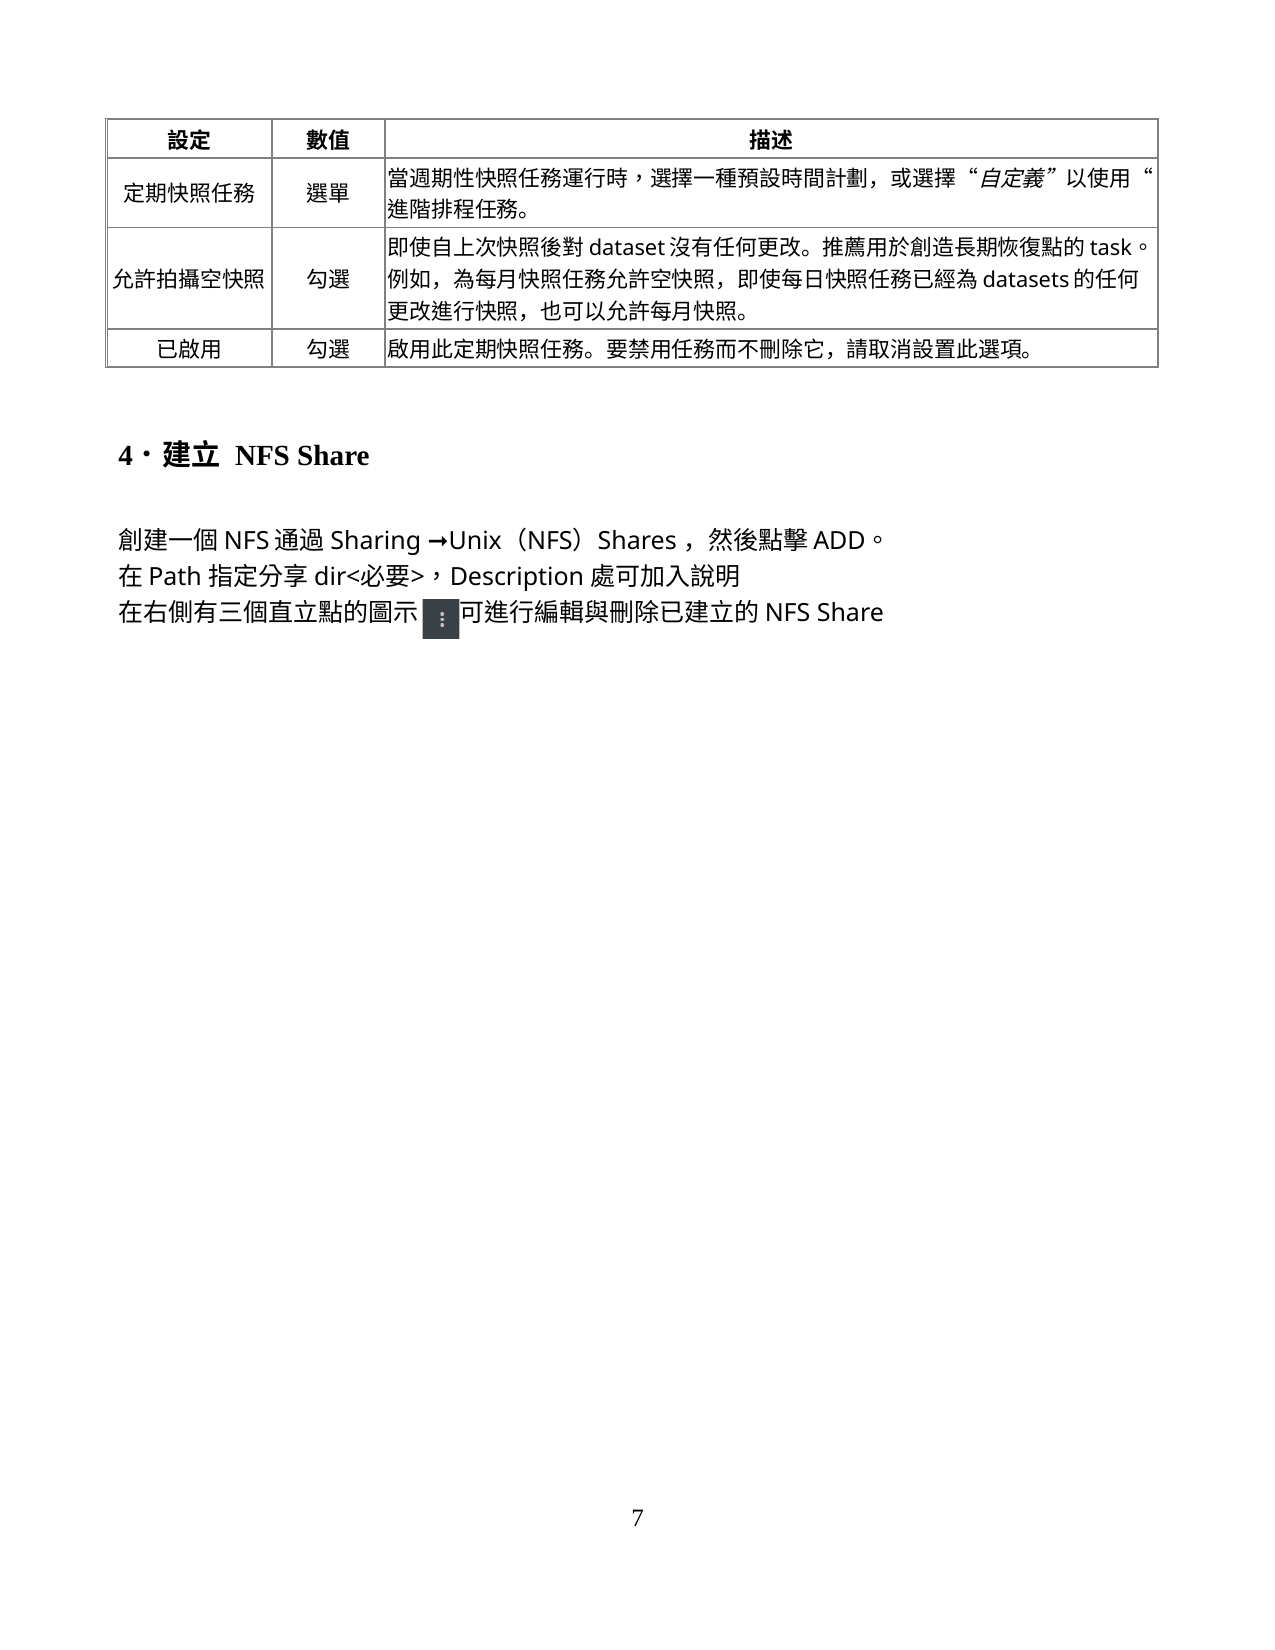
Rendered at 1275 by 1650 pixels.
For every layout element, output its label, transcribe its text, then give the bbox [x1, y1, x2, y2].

picture [422, 599, 460, 639]
table_cell 勾選 [273, 228, 384, 328]
table_cell 已啟用 [108, 330, 271, 366]
text 創建一個 NFS通過 Sharing ➞Unix（NFS）Shares ，然後點擊ADD。 [118, 520, 1157, 556]
text 在Path 指定分享 dir<必要>，Description 處可加入說明 [118, 556, 1157, 593]
table_cell 即使自上次快照後對dataset沒有任何更改。推薦用於創造長期恢復點的task。例如，為每月快照任務允許空快照，即使每日快照任務已經為datasets的任何更改進行快照，也可以允許每月快照。 [386, 228, 1157, 328]
table_cell 勾選 [273, 330, 384, 366]
table_cell 允許拍攝空快照 [108, 228, 271, 328]
table_header 描述 [386, 120, 1157, 157]
table_header 數值 [273, 120, 384, 157]
table_cell 啟用此定期快照任務。要禁用任務而不刪除它，請取消設置此選項。 [386, 330, 1157, 366]
text 在右側有三個直立點的圖示 可進行編輯與刪除已建立的NFS Share [118, 593, 1157, 629]
table_header 設定 [108, 120, 271, 157]
subtitle 4．建立 NFS Share [118, 431, 1157, 474]
table_cell 選單 [273, 159, 384, 227]
table_cell 定期快照任務 [108, 159, 271, 227]
table_cell 當週期性快照任務運行時，選擇一種預設時間計劃，或選擇“自定義”以使用“ 進階排程任務。 [386, 159, 1157, 227]
